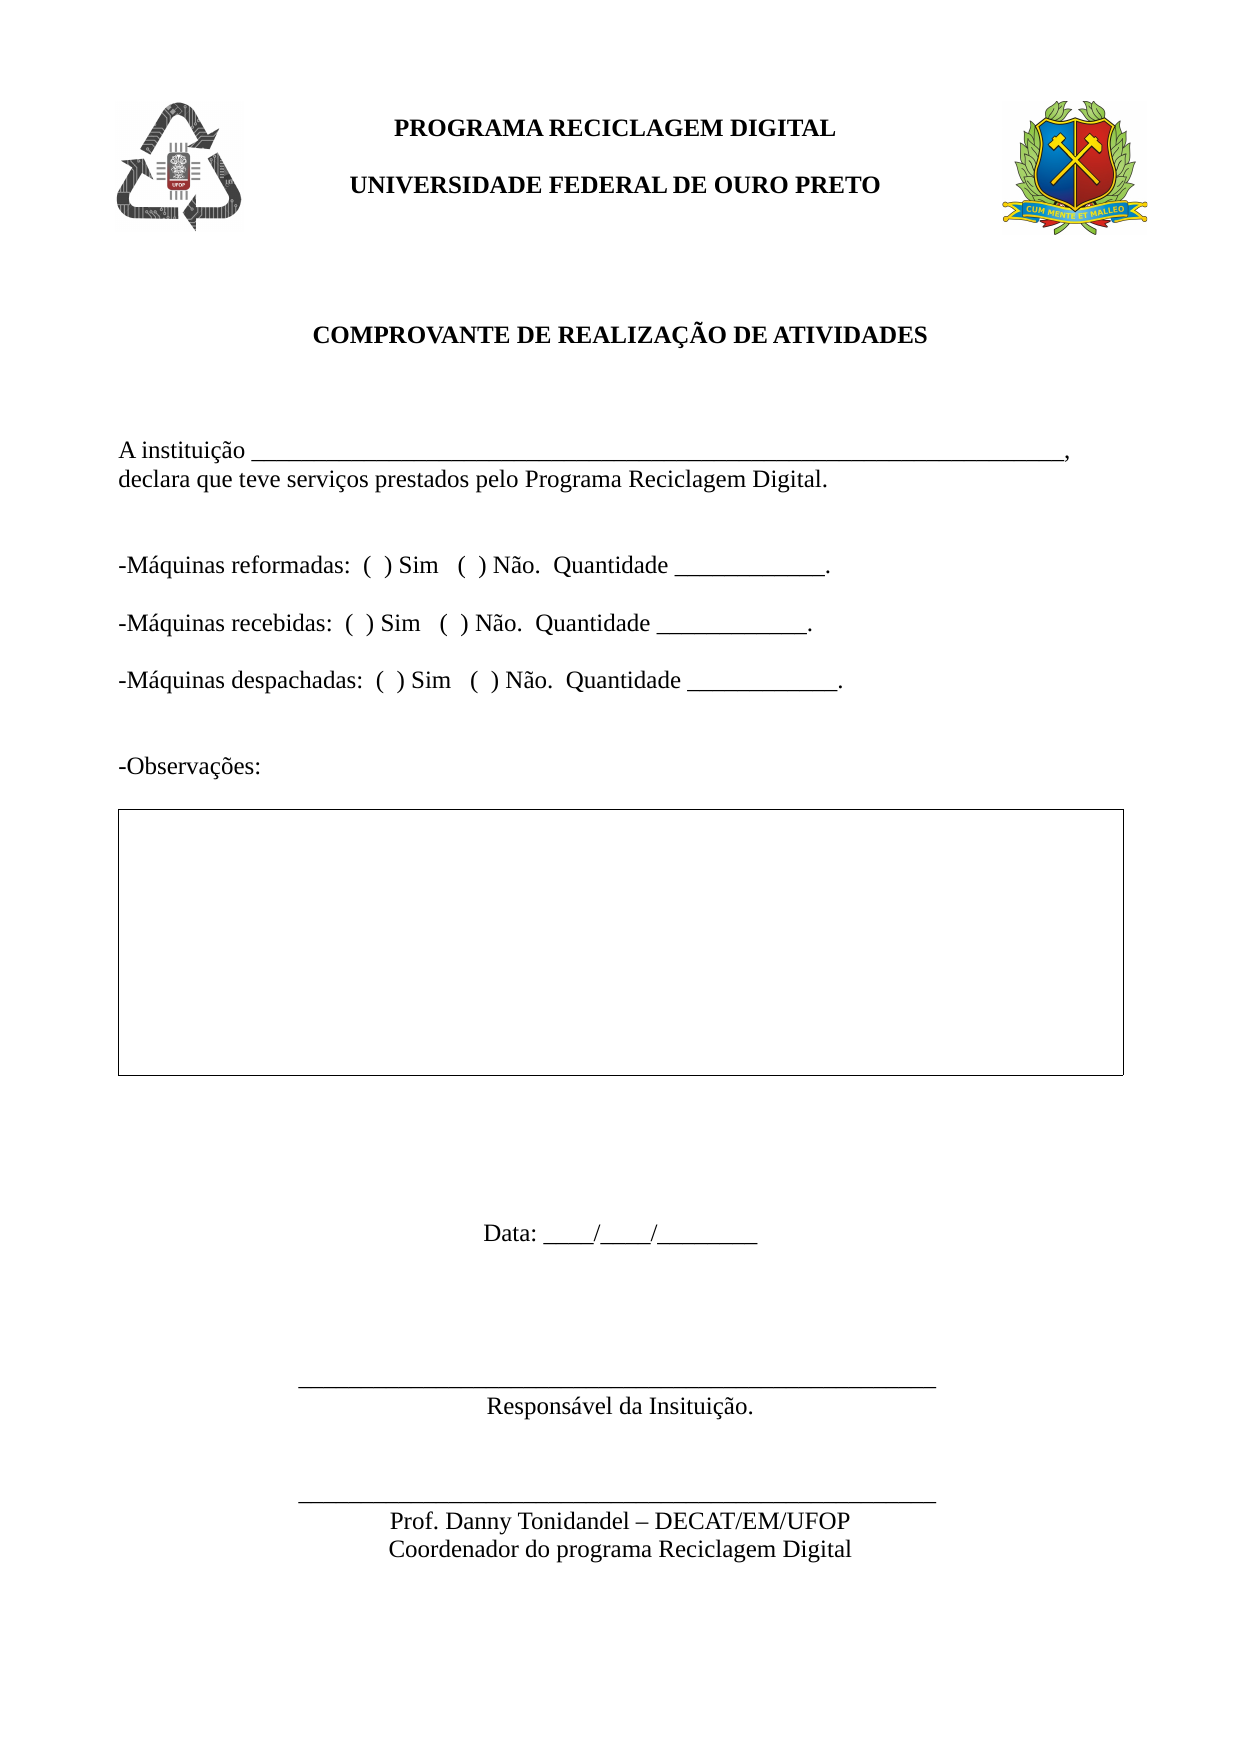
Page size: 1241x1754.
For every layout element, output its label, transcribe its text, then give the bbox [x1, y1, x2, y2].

picture [114, 101, 244, 232]
text COMPROVANTE DE REALIZAÇÃO DE ATIVIDADES [118, 320, 1122, 349]
text ___________________________________________________ [118, 1362, 1122, 1391]
text ___________________________________________________ [118, 1477, 1122, 1506]
text -Máquinas recebidas: ( ) Sim ( ) Não. Quantidade ____________. [118, 608, 1122, 636]
text Prof. Danny Tonidandel – DECAT/EM/UFOP [118, 1506, 1122, 1534]
text Responsável da Insituição. [118, 1391, 1122, 1419]
text A instituição _________________________________________________________________, declara que teve serviços prestados pelo Programa Reciclagem Digital. [118, 435, 1122, 493]
picture [1002, 101, 1148, 235]
text -Máquinas despachadas: ( ) Sim ( ) Não. Quantidade ____________. [118, 665, 1122, 694]
text -Máquinas reformadas: ( ) Sim ( ) Não. Quantidade ____________. [118, 550, 1122, 579]
text Data: ____/____/________ [118, 1218, 1122, 1247]
text Coordenador do programa Reciclagem Digital [118, 1534, 1122, 1563]
table_header [119, 810, 1123, 1074]
text -Observações: [118, 751, 1122, 780]
